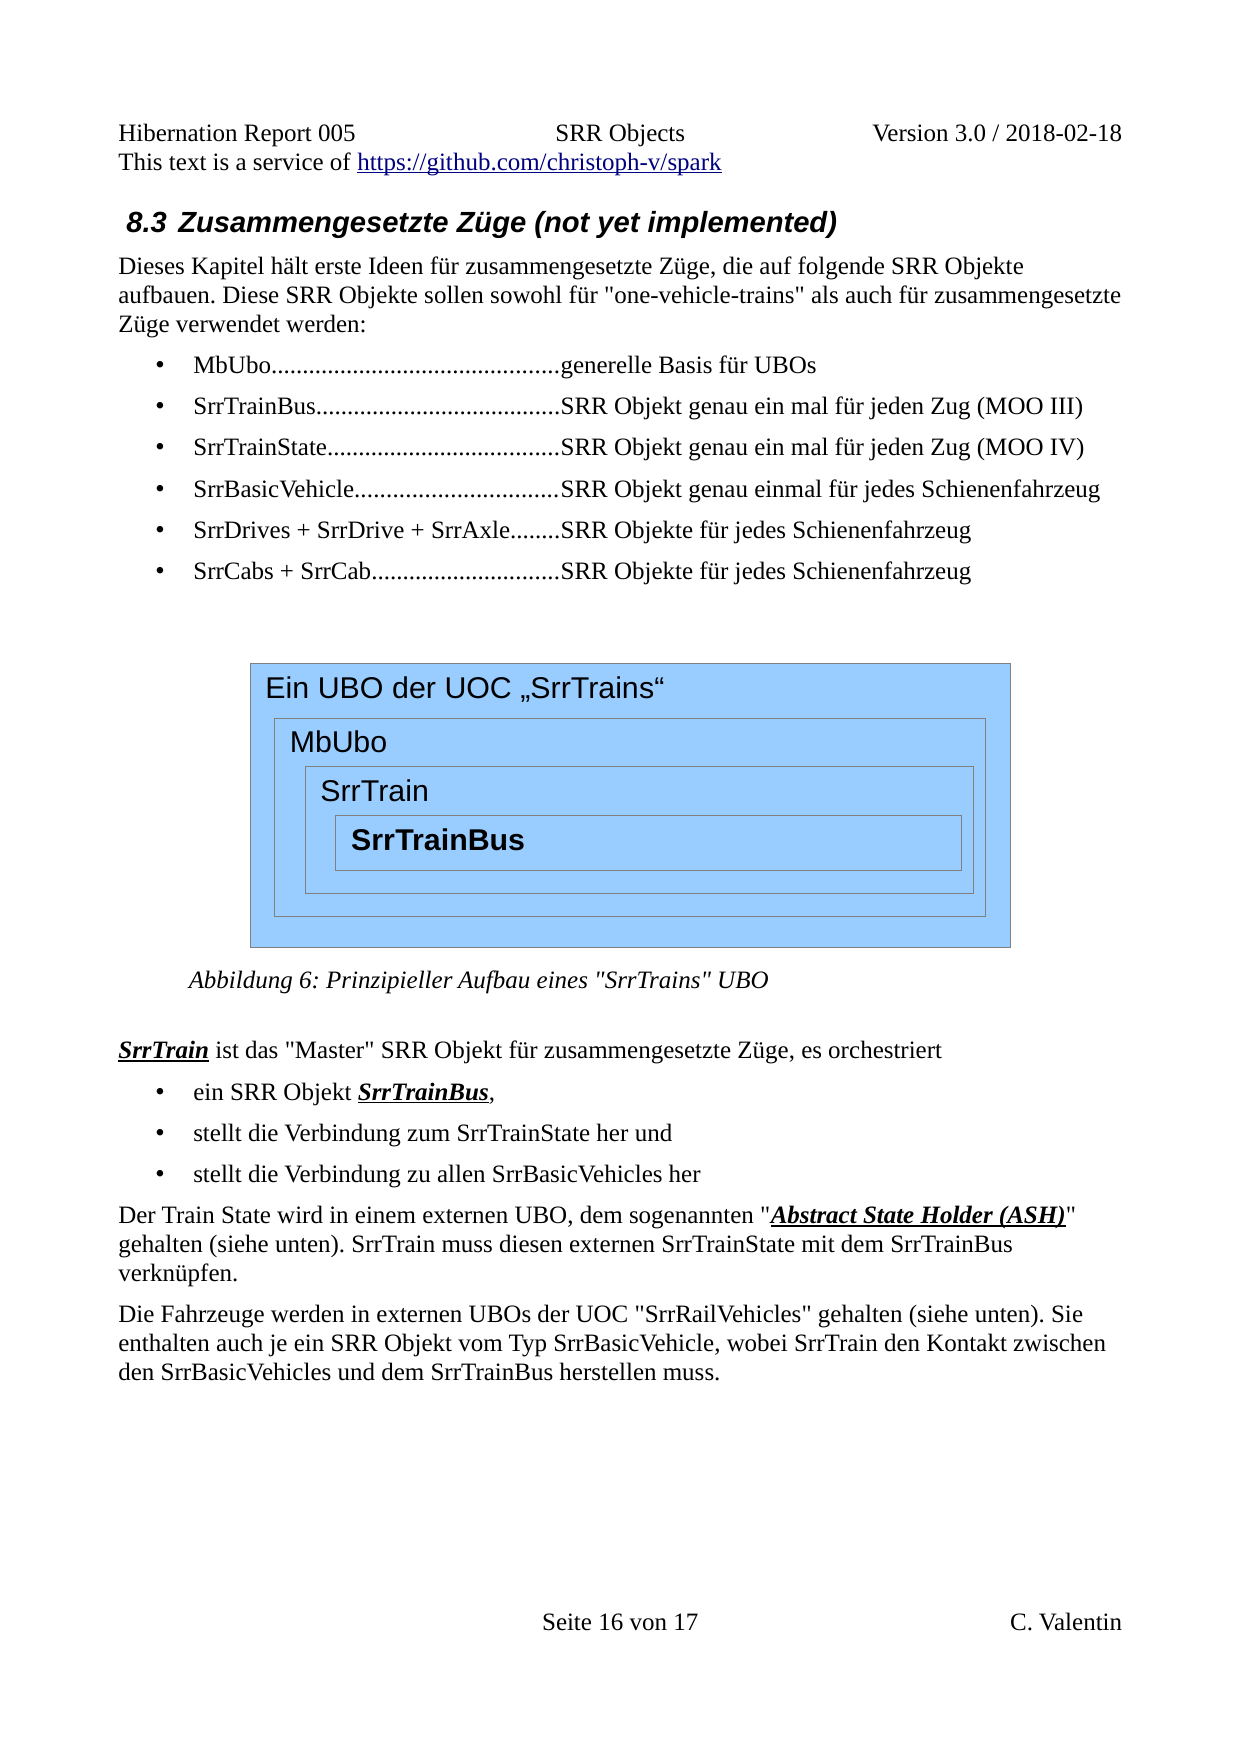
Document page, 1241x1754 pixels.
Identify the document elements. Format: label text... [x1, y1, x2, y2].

list SrrCabs + SrrCab SRR Objekte für jedes Schienenfahrzeug [156, 556, 1122, 585]
text Der Train State wird in einem externen UBO, dem sogenannten "Abstract State Holder (ASH)" gehalten (siehe unten). SrrTrain muss diesen externen SrrTrainState mit dem SrrTrainBus verknüpfen. [118, 1200, 1122, 1287]
subtitle Zusammengesetzte Züge (not yet implemented) [118, 205, 1122, 239]
list SrrTrainBus SRR Objekt genau ein mal für jeden Zug (MOO III) [156, 391, 1122, 420]
list SrrDrives + SrrDrive + SrrAxle SRR Objekte für jedes Schienenfahrzeug [156, 515, 1122, 544]
list SrrBasicVehicle SRR Objekt genau einmal für jedes Schienenfahrzeug [156, 474, 1122, 502]
text Die Fahrzeuge werden in externen UBOs der UOC "SrrRailVehicles" gehalten (siehe unten). Sie enthalten auch je ein SRR Objekt vom Typ SrrBasicVehicle, wobei SrrTrain den Kontakt zwischen den SrrBasicVehicles und dem SrrTrainBus herstellen muss. [118, 1299, 1122, 1385]
list stellt die Verbindung zum SrrTrainState her und [156, 1118, 1122, 1147]
list SrrTrainState SRR Objekt genau ein mal für jeden Zug (MOO IV) [156, 432, 1122, 461]
text Abbildung 6: Prinzipieller Aufbau eines "SrrTrains" UBO [188, 664, 1052, 994]
list ein SRR Objekt SrrTrainBus, [156, 1077, 1122, 1105]
text SrrTrain ist das "Master" SRR Objekt für zusammengesetzte Züge, es orchestriert [118, 1035, 1122, 1064]
list MbUbo generelle Basis für UBOs [156, 350, 1122, 379]
list stellt die Verbindung zu allen SrrBasicVehicles her [156, 1159, 1122, 1188]
text Dieses Kapitel hält erste Ideen für zusammengesetzte Züge, die auf folgende SRR Objekte aufbauen. Diese SRR Objekte sollen sowohl für "one-vehicle-trains" als auch für zusammengesetzte Züge verwendet werden: [118, 251, 1122, 337]
